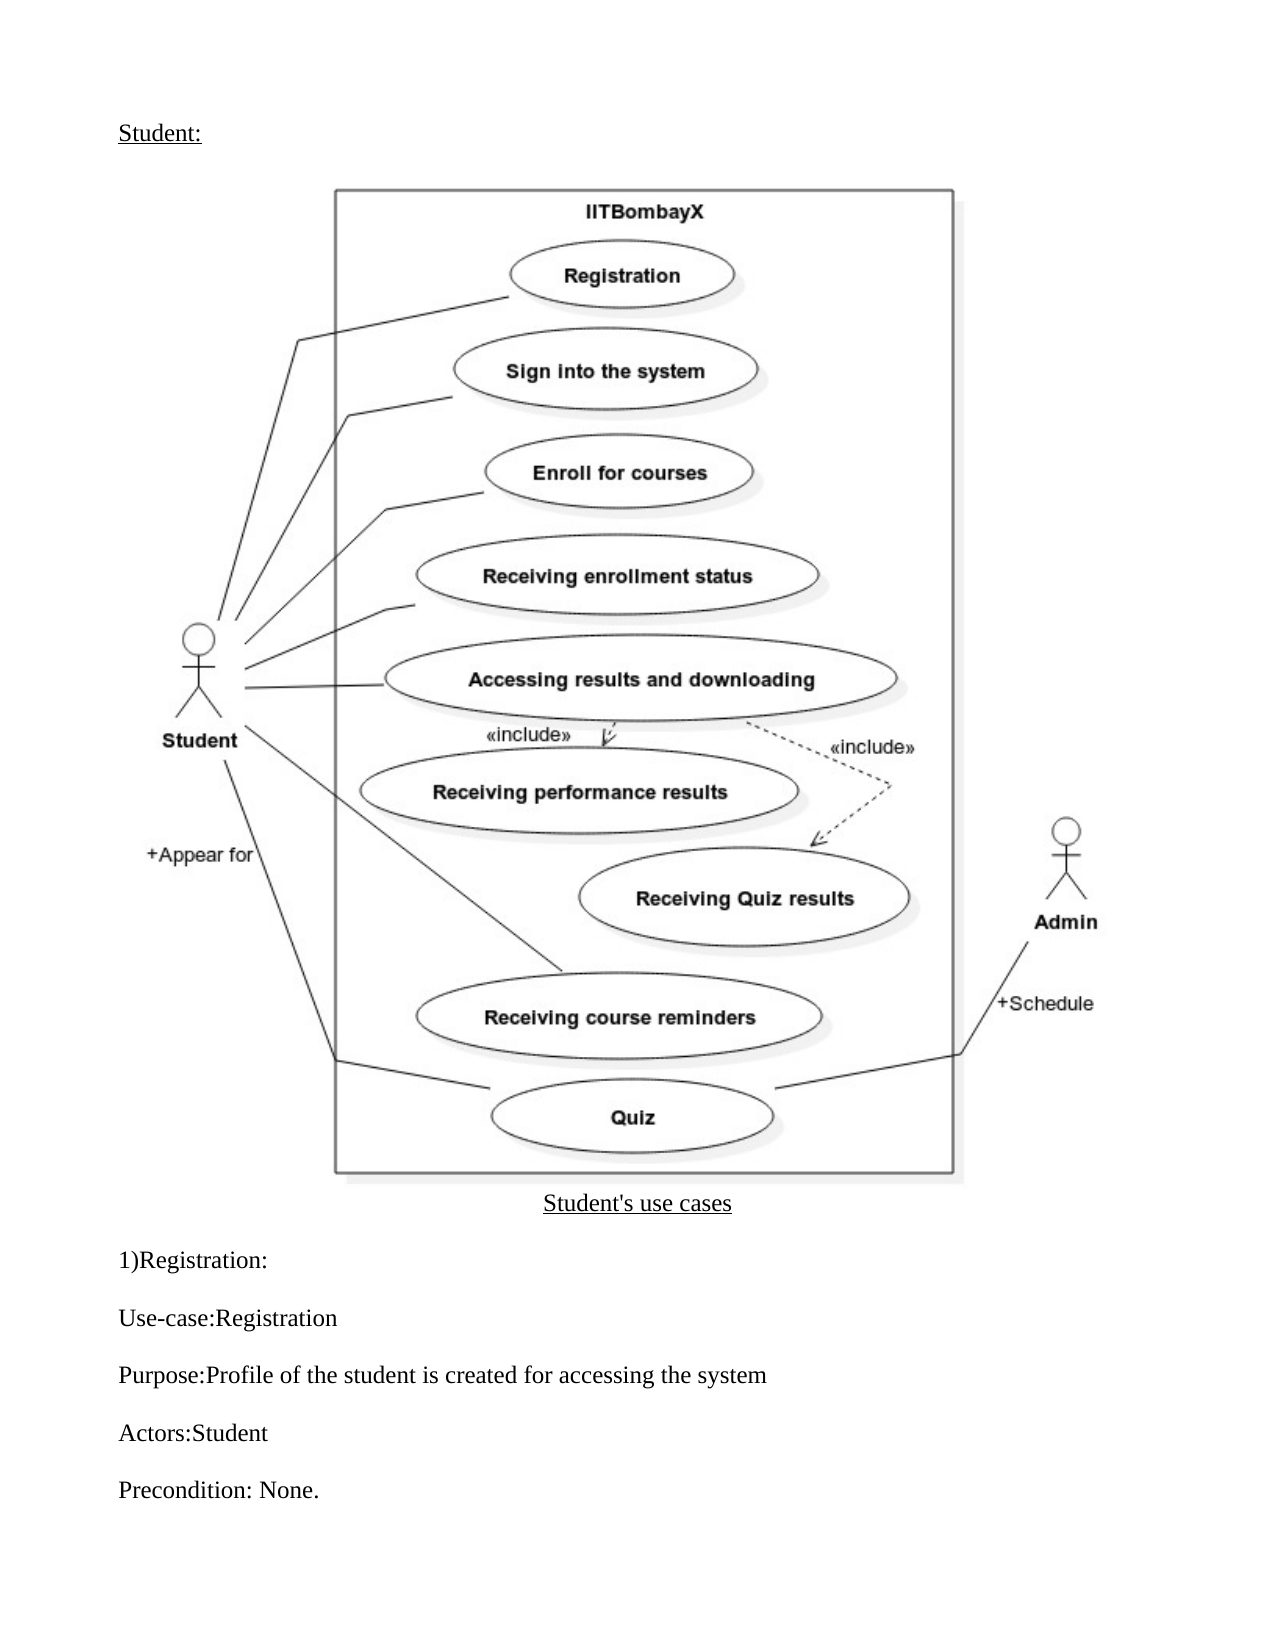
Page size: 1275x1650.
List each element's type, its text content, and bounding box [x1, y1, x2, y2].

text Precondition: None. [118, 1476, 1157, 1504]
text 1)Registration: [118, 1246, 1157, 1274]
text Student's use cases [118, 176, 1157, 1217]
text Purpose:Profile of the student is created for accessing the system [118, 1361, 1157, 1389]
picture [131, 175, 1144, 1189]
text Use-case:Registration [118, 1303, 1157, 1332]
text Actors:Student [118, 1418, 1157, 1447]
text Student: [118, 118, 1157, 147]
